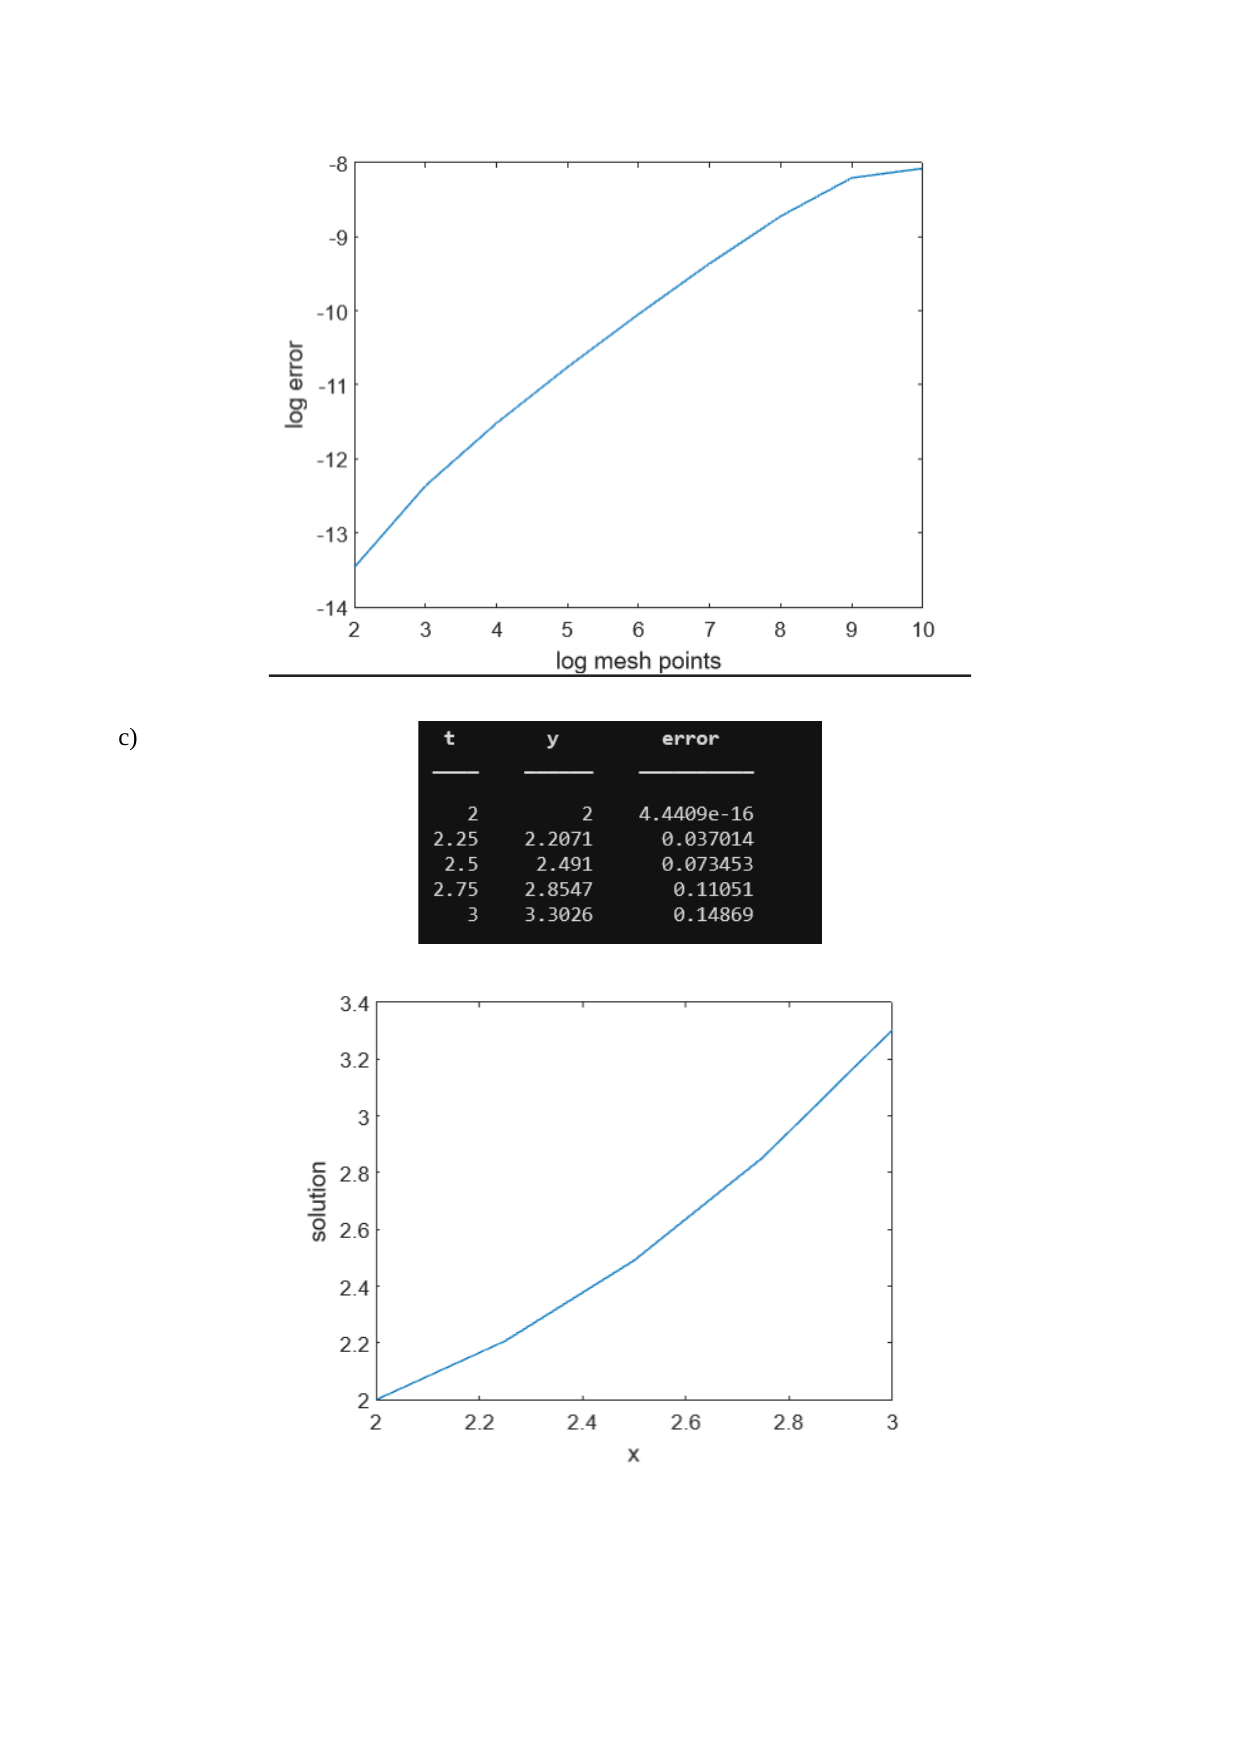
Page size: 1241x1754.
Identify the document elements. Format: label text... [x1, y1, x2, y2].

picture [418, 721, 822, 944]
picture [268, 128, 972, 677]
picture [297, 980, 944, 1466]
text [822, 722, 1122, 751]
text c) [118, 722, 418, 751]
